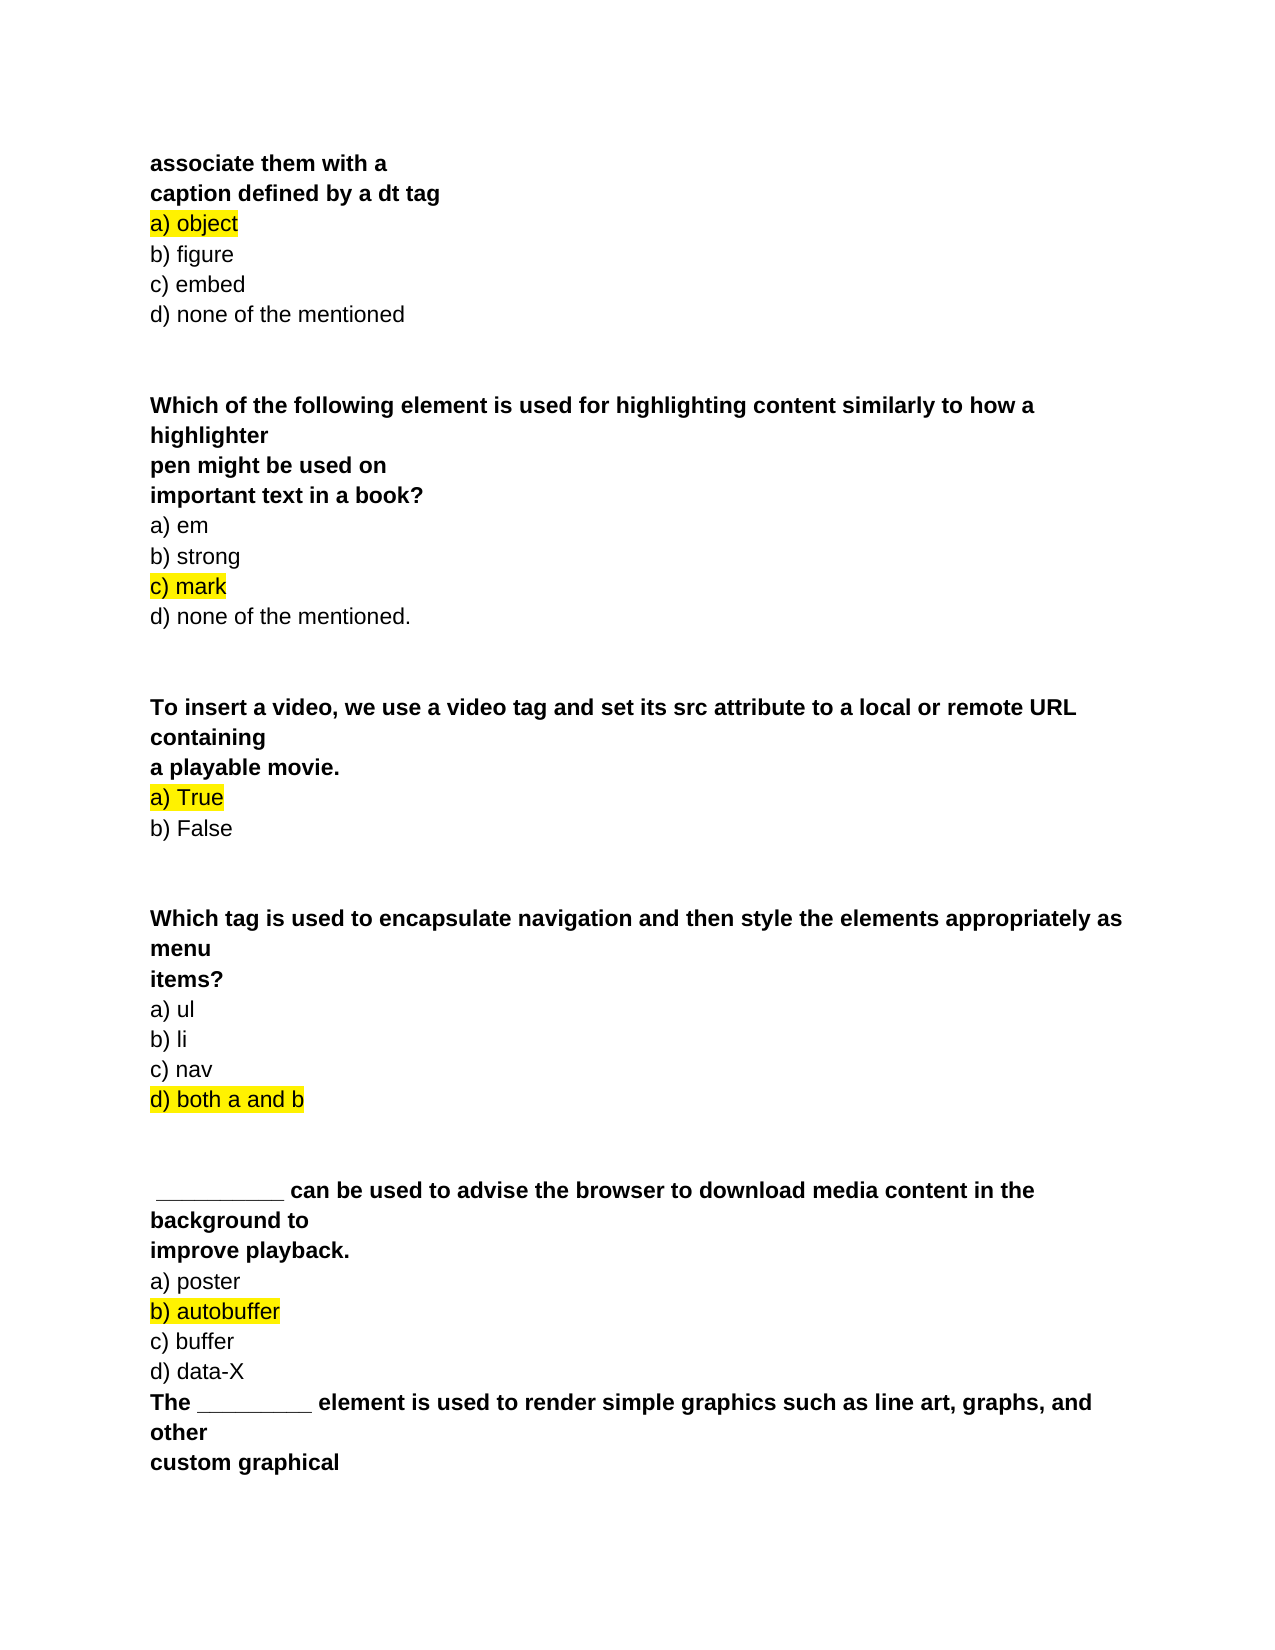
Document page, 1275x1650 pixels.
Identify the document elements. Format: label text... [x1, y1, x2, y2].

text c) nav [150, 1056, 1125, 1083]
text a) object [150, 210, 1125, 237]
text b) li [150, 1026, 1125, 1052]
text a) poster [150, 1268, 1125, 1294]
text To insert a video, we use a video tag and set its src attribute to a local or remote URL containing [150, 694, 1125, 750]
text pen might be used on [150, 452, 1125, 478]
text associate them with a [150, 150, 1125, 176]
text caption defined by a dt tag [150, 180, 1125, 207]
text b) figure [150, 241, 1125, 267]
text a) ul [150, 996, 1125, 1022]
text b) False [150, 814, 1125, 841]
text b) strong [150, 543, 1125, 569]
text custom graphical [150, 1449, 1125, 1475]
text c) buffer [150, 1328, 1125, 1354]
text d) none of the mentioned [150, 301, 1125, 327]
text Which of the following element is used for highlighting content similarly to how a highlighter [150, 392, 1125, 448]
text c) mark [150, 573, 1125, 599]
text c) embed [150, 271, 1125, 297]
text a) True [150, 784, 1125, 811]
text d) none of the mentioned. [150, 603, 1125, 629]
text __________ can be used to advise the browser to download media content in the background to [150, 1177, 1125, 1234]
text a) em [150, 512, 1125, 539]
text important text in a book? [150, 482, 1125, 509]
text items? [150, 966, 1125, 992]
text b) autobuffer [150, 1298, 1125, 1324]
text a playable movie. [150, 754, 1125, 781]
text Which tag is used to encapsulate navigation and then style the elements appropriately as menu [150, 905, 1125, 962]
text d) both a and b [150, 1086, 1125, 1113]
text The _________ element is used to render simple graphics such as line art, graphs, and other [150, 1388, 1125, 1445]
text improve playback. [150, 1237, 1125, 1264]
text d) data-X [150, 1358, 1125, 1385]
